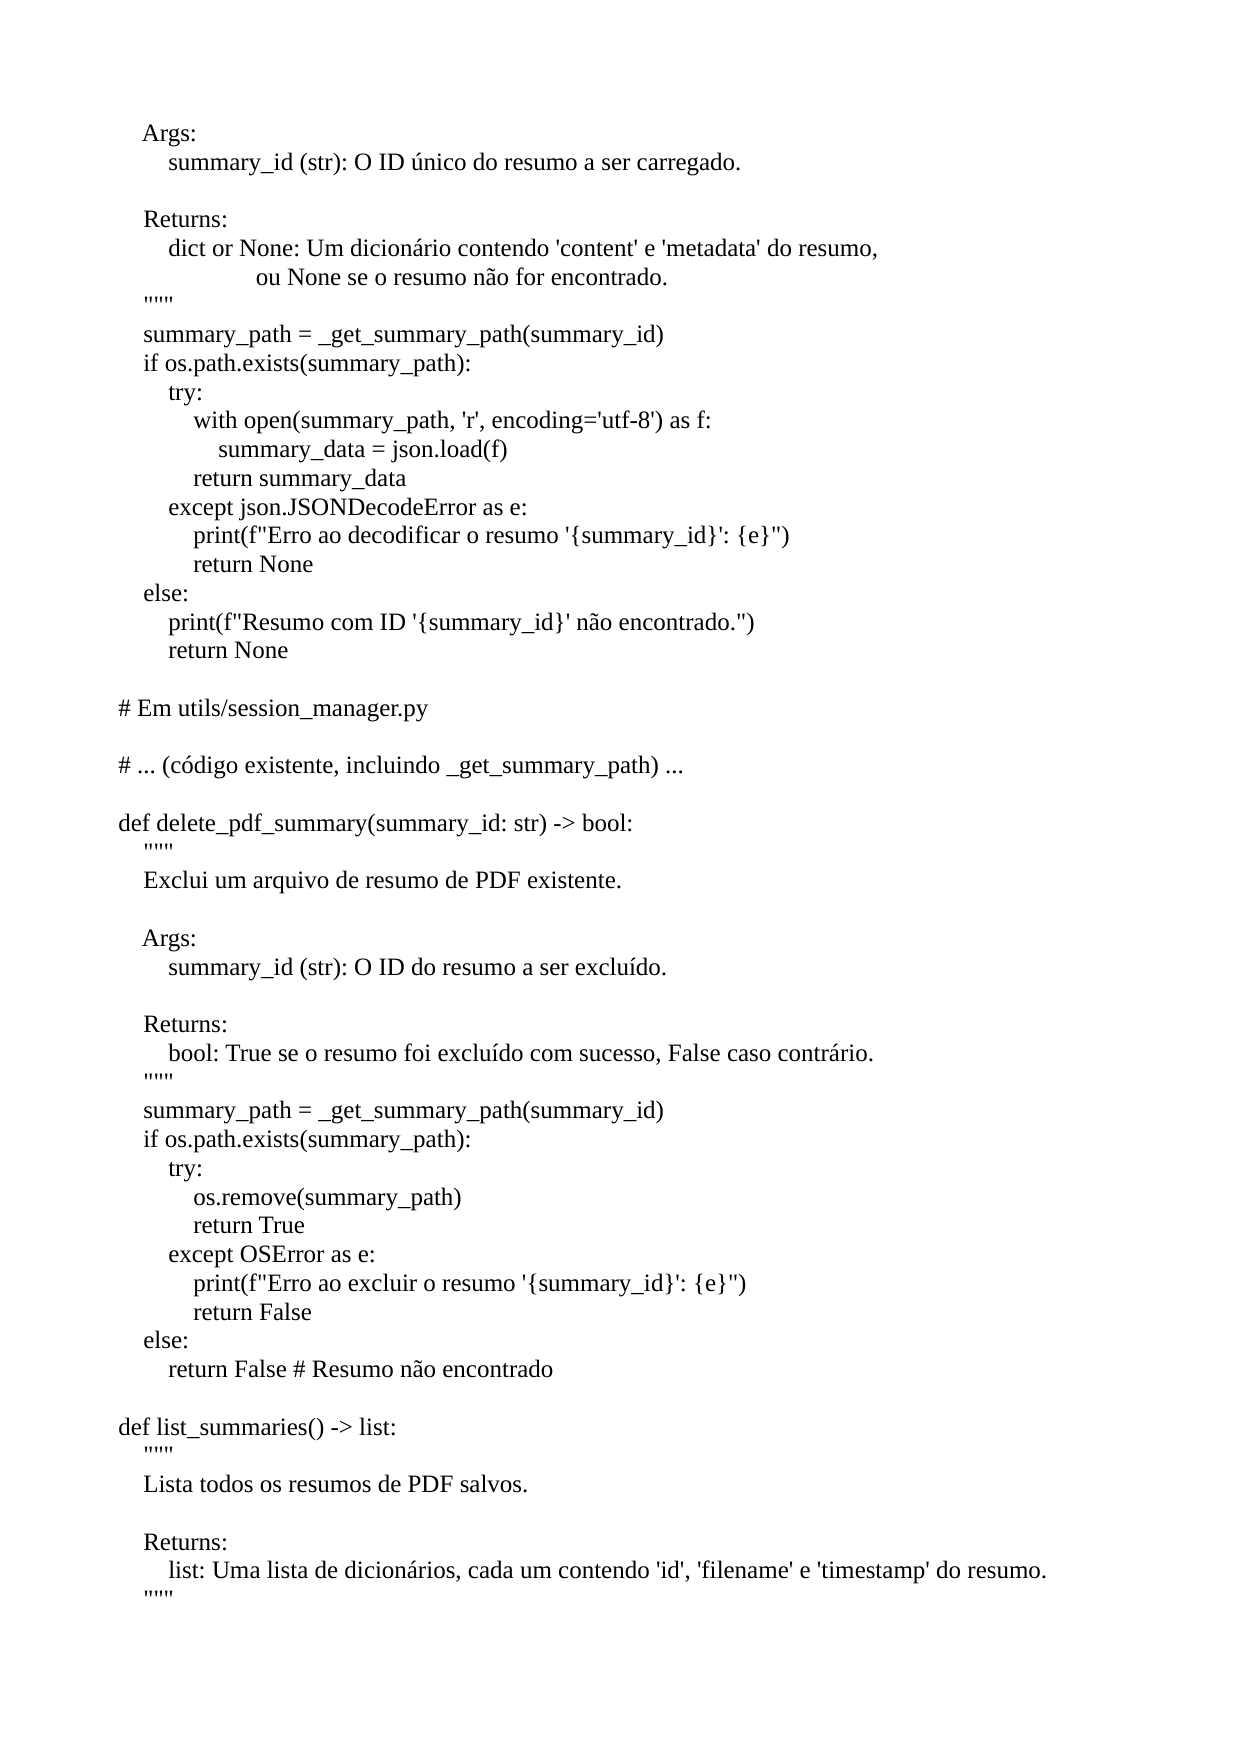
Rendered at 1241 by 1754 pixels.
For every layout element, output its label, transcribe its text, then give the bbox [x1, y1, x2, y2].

text Returns: [118, 204, 1122, 233]
text summary_id (str): O ID do resumo a ser excluído. [118, 952, 1122, 981]
text Args: [118, 923, 1122, 952]
text except json.JSONDecodeError as e: [118, 492, 1122, 521]
text def delete_pdf_summary(summary_id: str) -> bool: [118, 808, 1122, 837]
text list: Uma lista de dicionários, cada um contendo 'id', 'filename' e 'timestamp' do resumo. [118, 1556, 1122, 1584]
text """ [118, 1584, 1122, 1613]
text try: [118, 1153, 1122, 1182]
text except OSError as e: [118, 1239, 1122, 1268]
text """ [118, 837, 1122, 866]
text return summary_data [118, 463, 1122, 492]
text print(f"Erro ao decodificar o resumo '{summary_id}': {e}") [118, 521, 1122, 549]
text summary_id (str): O ID único do resumo a ser carregado. [118, 147, 1122, 176]
text summary_data = json.load(f) [118, 434, 1122, 463]
text with open(summary_path, 'r', encoding='utf-8') as f: [118, 406, 1122, 434]
text return False [118, 1297, 1122, 1326]
text os.remove(summary_path) [118, 1182, 1122, 1211]
text return True [118, 1211, 1122, 1239]
text dict or None: Um dicionário contendo 'content' e 'metadata' do resumo, [118, 233, 1122, 262]
text return None [118, 549, 1122, 578]
text summary_path = _get_summary_path(summary_id) [118, 1096, 1122, 1124]
text Args: [118, 118, 1122, 147]
text Exclui um arquivo de resumo de PDF existente. [118, 866, 1122, 894]
text bool: True se o resumo foi excluído com sucesso, False caso contrário. [118, 1038, 1122, 1067]
text print(f"Erro ao excluir o resumo '{summary_id}': {e}") [118, 1268, 1122, 1297]
text else: [118, 578, 1122, 607]
text ou None se o resumo não for encontrado. [118, 262, 1122, 291]
text return None [118, 636, 1122, 664]
text """ [118, 291, 1122, 319]
text """ [118, 1067, 1122, 1096]
text else: [118, 1326, 1122, 1354]
text if os.path.exists(summary_path): [118, 1124, 1122, 1153]
text return False # Resumo não encontrado [118, 1354, 1122, 1383]
text def list_summaries() -> list: [118, 1412, 1122, 1441]
text summary_path = _get_summary_path(summary_id) [118, 319, 1122, 348]
text try: [118, 377, 1122, 406]
text Lista todos os resumos de PDF salvos. [118, 1469, 1122, 1498]
text Returns: [118, 1009, 1122, 1038]
text print(f"Resumo com ID '{summary_id}' não encontrado.") [118, 607, 1122, 636]
text Returns: [118, 1527, 1122, 1556]
text # Em utils/session_manager.py [118, 693, 1122, 722]
text if os.path.exists(summary_path): [118, 348, 1122, 377]
text """ [118, 1441, 1122, 1469]
text # ... (código existente, incluindo _get_summary_path) ... [118, 751, 1122, 779]
